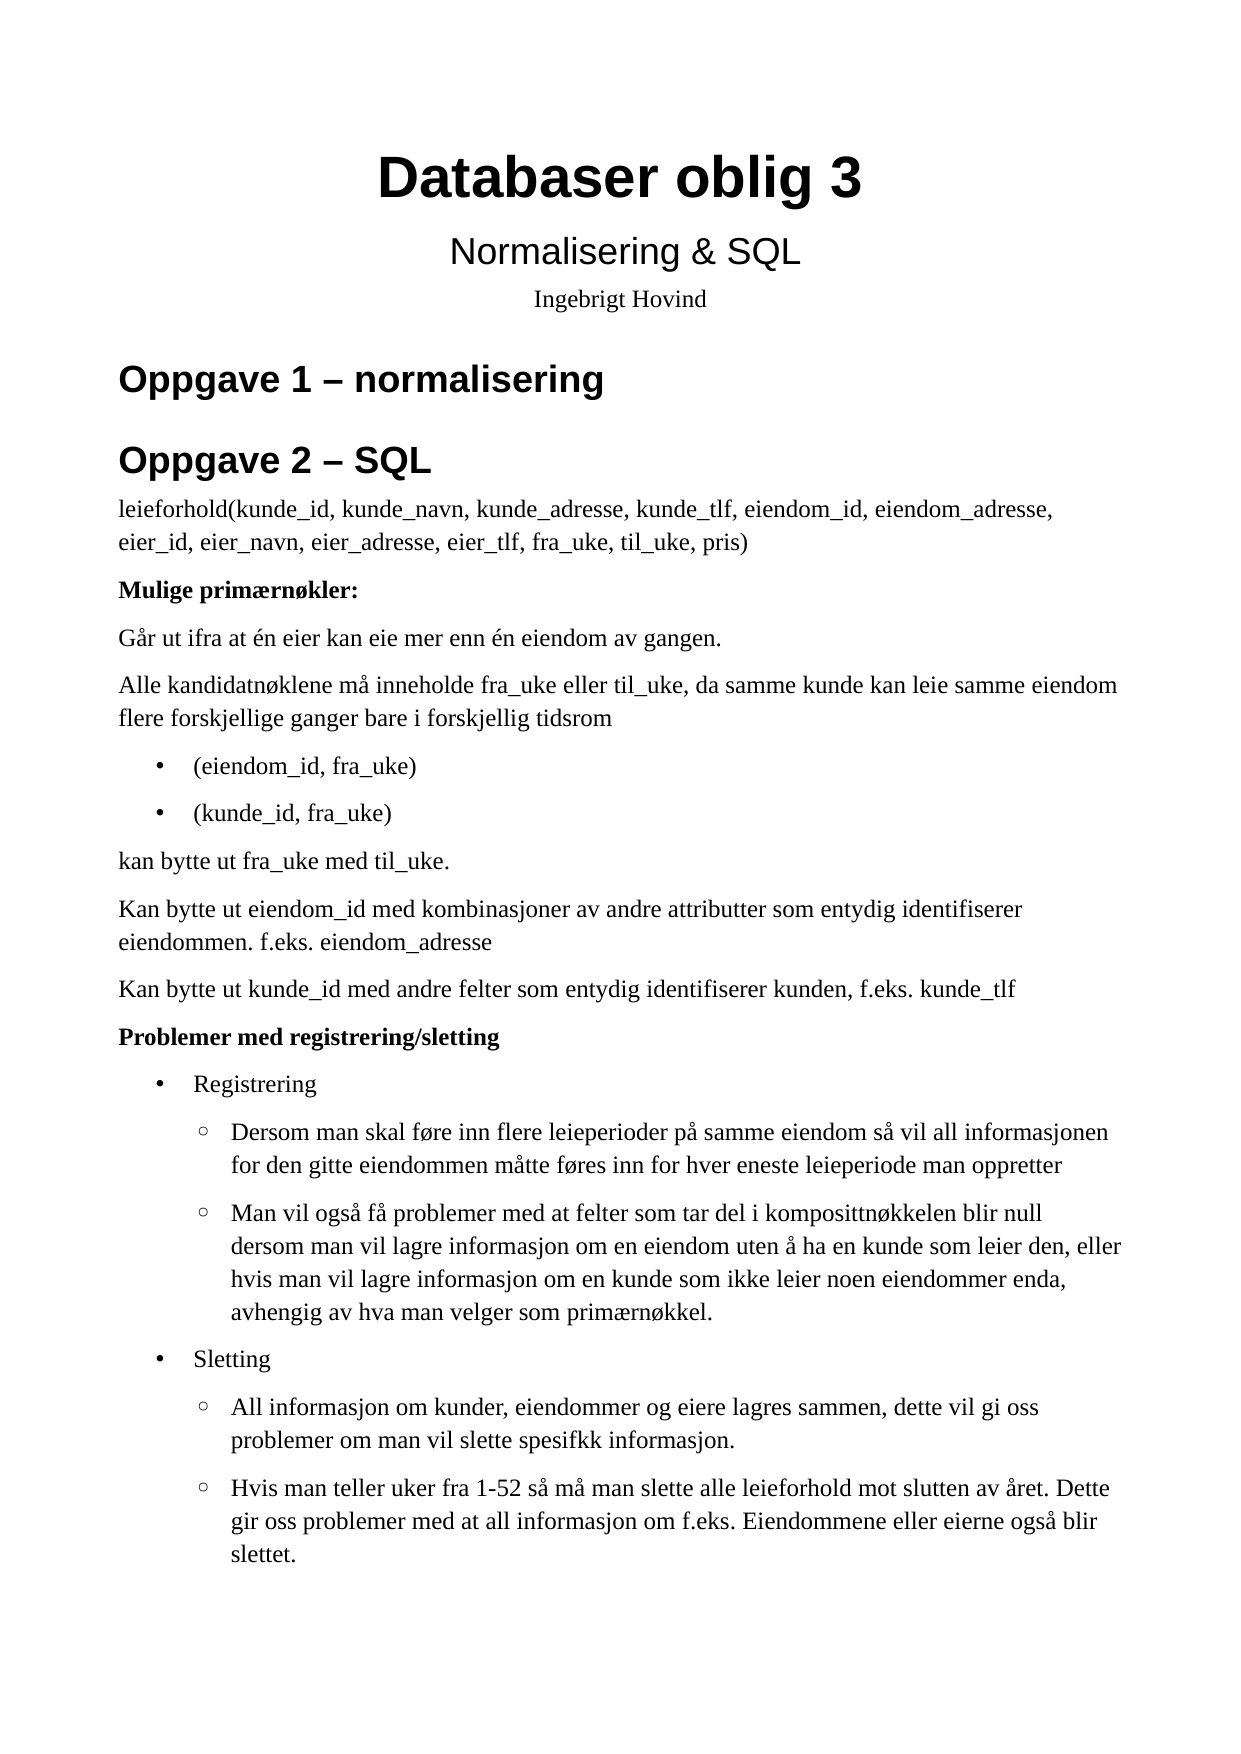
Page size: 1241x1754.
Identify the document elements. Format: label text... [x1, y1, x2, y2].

subtitle Oppgave 2 – SQL [118, 438, 1122, 482]
list (kunde_id, fra_uke) [156, 798, 1122, 827]
text kan bytte ut fra_uke med til_uke. [118, 846, 1122, 875]
text Problemer med registrering/sletting [118, 1022, 1122, 1051]
subtitle Normalisering & SQL [118, 229, 1122, 272]
list (eiendom_id, fra_uke) [156, 751, 1122, 780]
text Går ut ifra at én eier kan eie mer enn én eiendom av gangen. [118, 623, 1122, 651]
list Man vil også få problemer med at felter som tar del i komposittnøkkelen blir null dersom man vil lagre informasjon om en eiendom uten å ha en kunde som leier den, eller hvis man vil lagre informasjon om en kunde som ikke leier noen eiendommer enda, avhengig av hva man velger som primærnøkkel. [193, 1198, 1122, 1326]
text leieforhold(kunde_id, kunde_navn, kunde_adresse, kunde_tlf, eiendom_id, eiendom_adresse, eier_id, eier_navn, eier_adresse, eier_tlf, fra_uke, til_uke, pris) [118, 494, 1122, 556]
subtitle Oppgave 1 – normalisering [118, 357, 1122, 401]
list Hvis man teller uker fra 1-52 så må man slette alle leieforhold mot slutten av året. Dette gir oss problemer med at all informasjon om f.eks. Eiendommene eller eierne også blir slettet. [193, 1473, 1122, 1567]
list Dersom man skal føre inn flere leieperioder på samme eiendom så vil all informasjonen for den gitte eiendommen måtte føres inn for hver eneste leieperiode man oppretter [193, 1117, 1122, 1179]
list All informasjon om kunder, eiendommer og eiere lagres sammen, dette vil gi oss problemer om man vil slette spesifkk informasjon. [193, 1392, 1122, 1454]
text Kan bytte ut kunde_id med andre felter som entydig identifiserer kunden, f.eks. kunde_tlf [118, 974, 1122, 1003]
text Mulige primærnøkler: [118, 575, 1122, 604]
list Sletting [156, 1344, 1122, 1373]
list Registrering [156, 1069, 1122, 1098]
text Ingebrigt Hovind [118, 284, 1122, 313]
title Databaser oblig 3 [118, 143, 1122, 210]
text Alle kandidatnøklene må inneholde fra_uke eller til_uke, da samme kunde kan leie samme eiendom flere forskjellige ganger bare i forskjellig tidsrom [118, 670, 1122, 732]
text Kan bytte ut eiendom_id med kombinasjoner av andre attributter som entydig identifiserer eiendommen. f.eks. eiendom_adresse [118, 894, 1122, 956]
